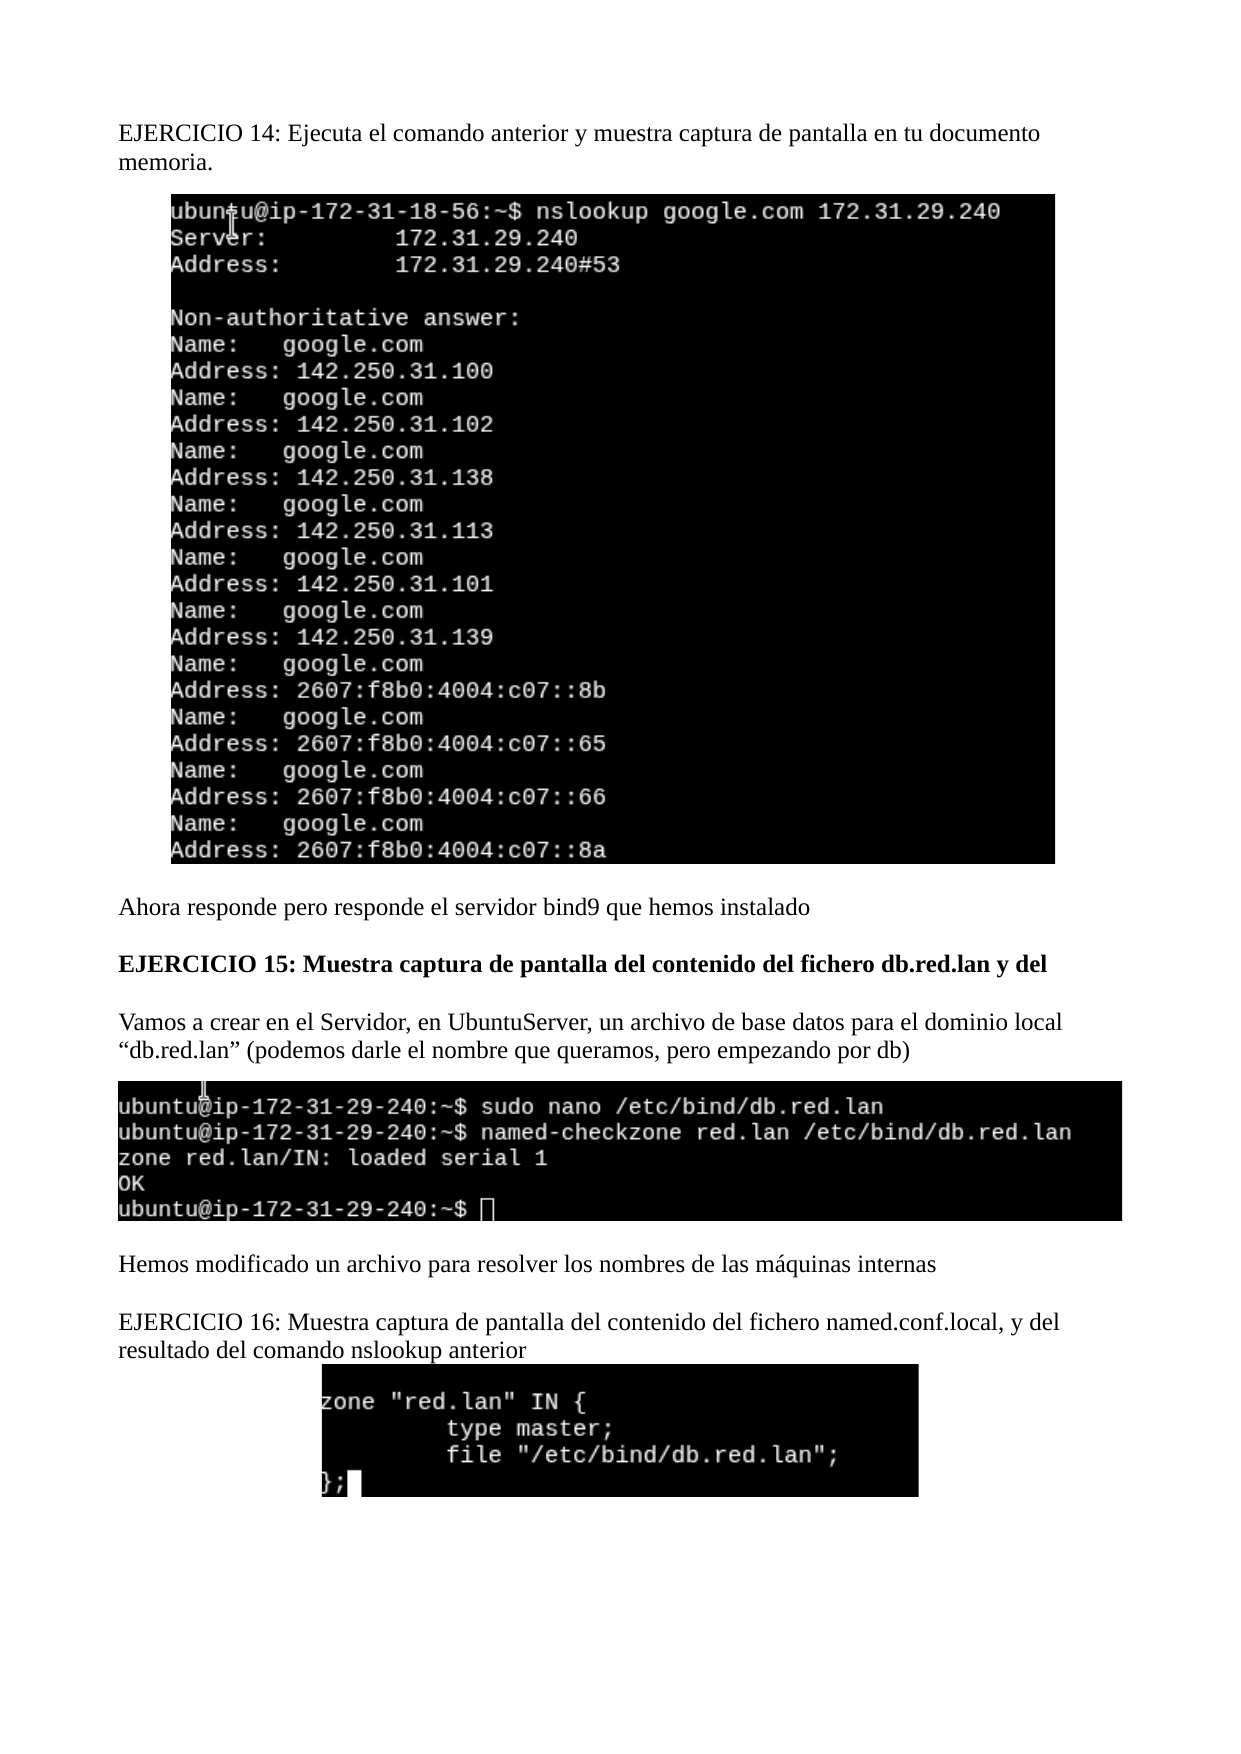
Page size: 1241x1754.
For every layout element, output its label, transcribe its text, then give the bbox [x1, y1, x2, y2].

picture [171, 194, 1056, 864]
text Hemos modificado un archivo para resolver los nombres de las máquinas internas [118, 1249, 1122, 1278]
text EJERCICIO 14: Ejecuta el comando anterior y muestra captura de pantalla en tu documento memoria. [118, 118, 1122, 176]
picture [321, 1364, 919, 1497]
text EJERCICIO 16: Muestra captura de pantalla del contenido del fichero named.conf.local, y del resultado del comando nslookup anterior [118, 1307, 1122, 1364]
text EJERCICIO 15: Muestra captura de pantalla del contenido del fichero db.red.lan y del [118, 949, 1122, 978]
text Ahora responde pero responde el servidor bind9 que hemos instalado [118, 892, 1122, 921]
text Vamos a crear en el Servidor, en UbuntuServer, un archivo de base datos para el dominio local “db.red.lan” (podemos darle el nombre que queramos, pero empezando por db) [118, 1007, 1122, 1064]
picture [118, 1081, 1123, 1221]
